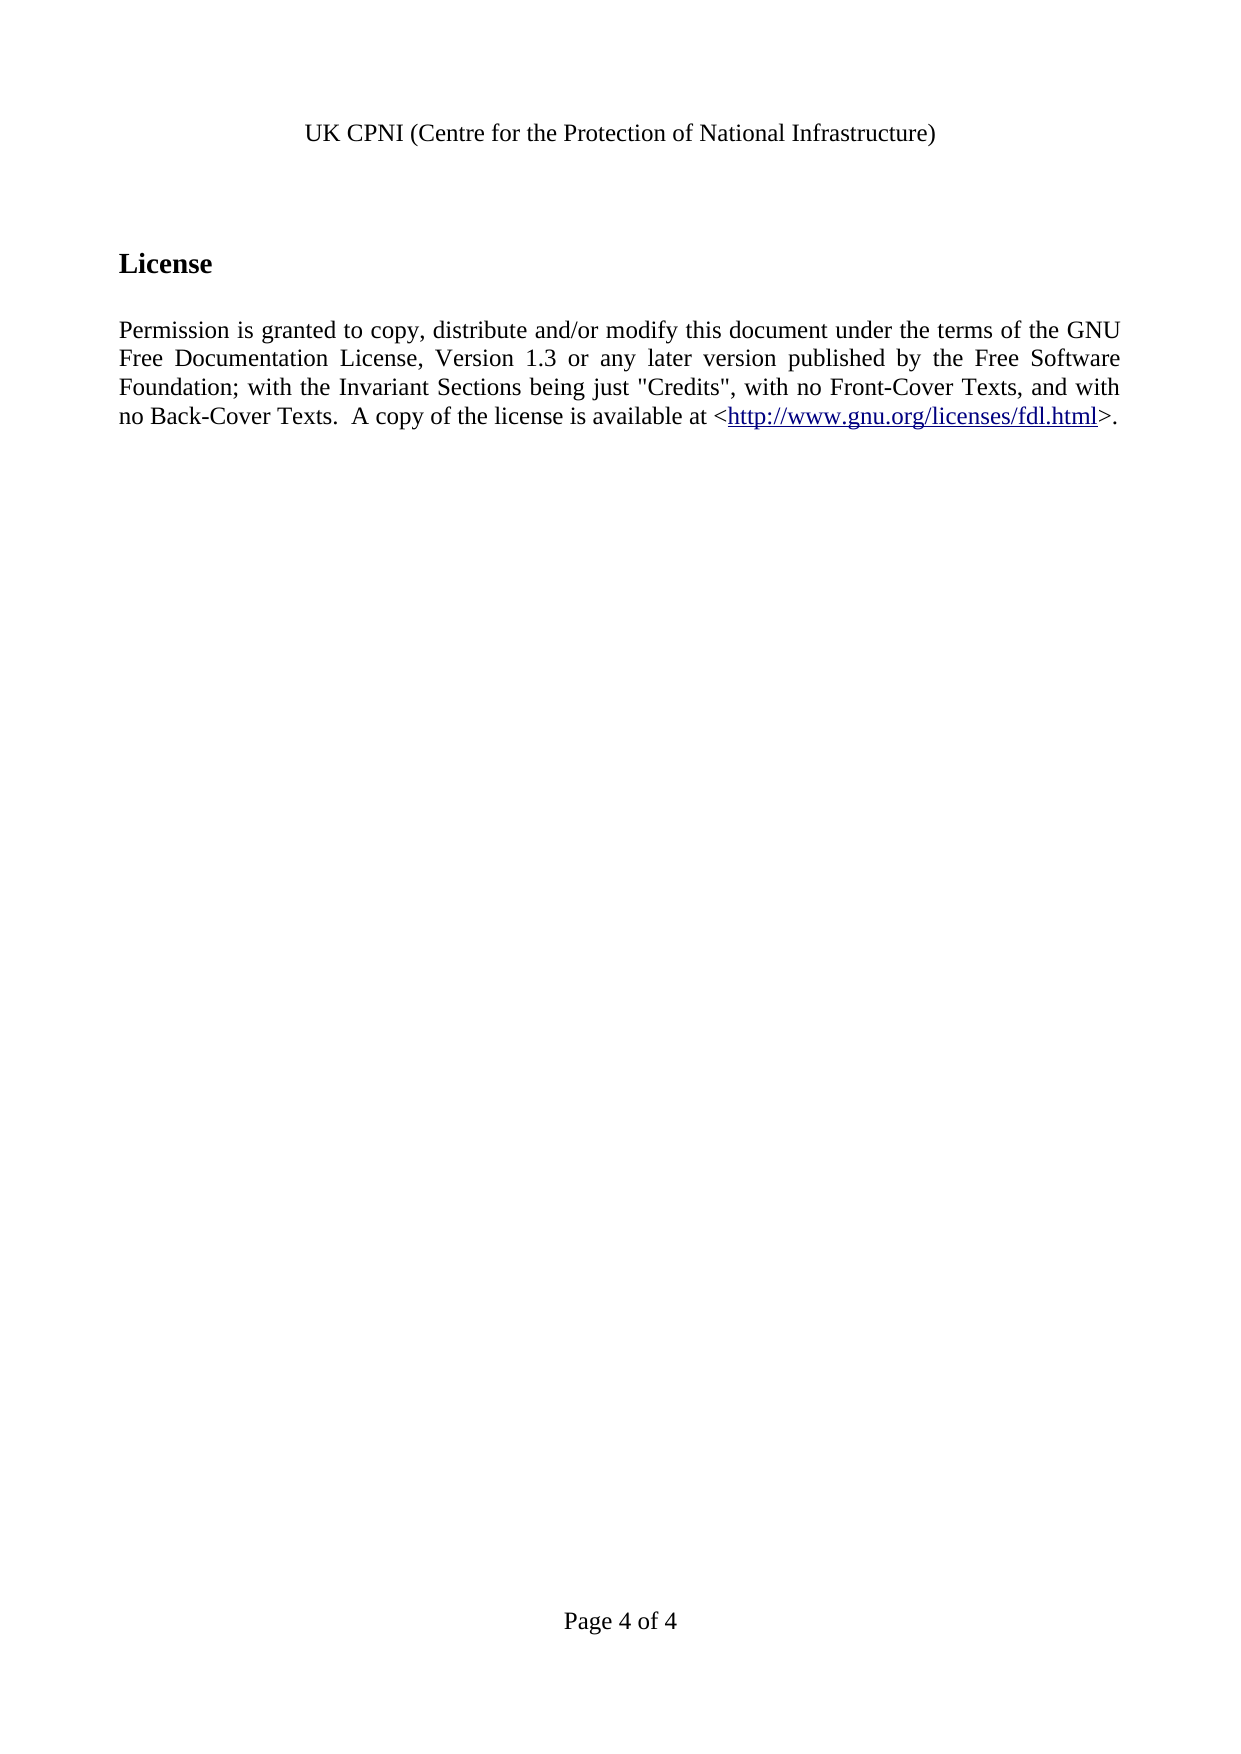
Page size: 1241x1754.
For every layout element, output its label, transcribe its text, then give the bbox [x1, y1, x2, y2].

text Permission is granted to copy, distribute and/or modify this document under the terms of the GNU Free Documentation License, Version 1.3 or any later version published by the Free Software Foundation; with the Invariant Sections being just "Credits", with no Front-Cover Texts, and with no Back-Cover Texts. A copy of the license is available at <http://www.gnu.org/licenses/fdl.html>. [118, 315, 1122, 430]
subtitle License [118, 246, 1122, 280]
